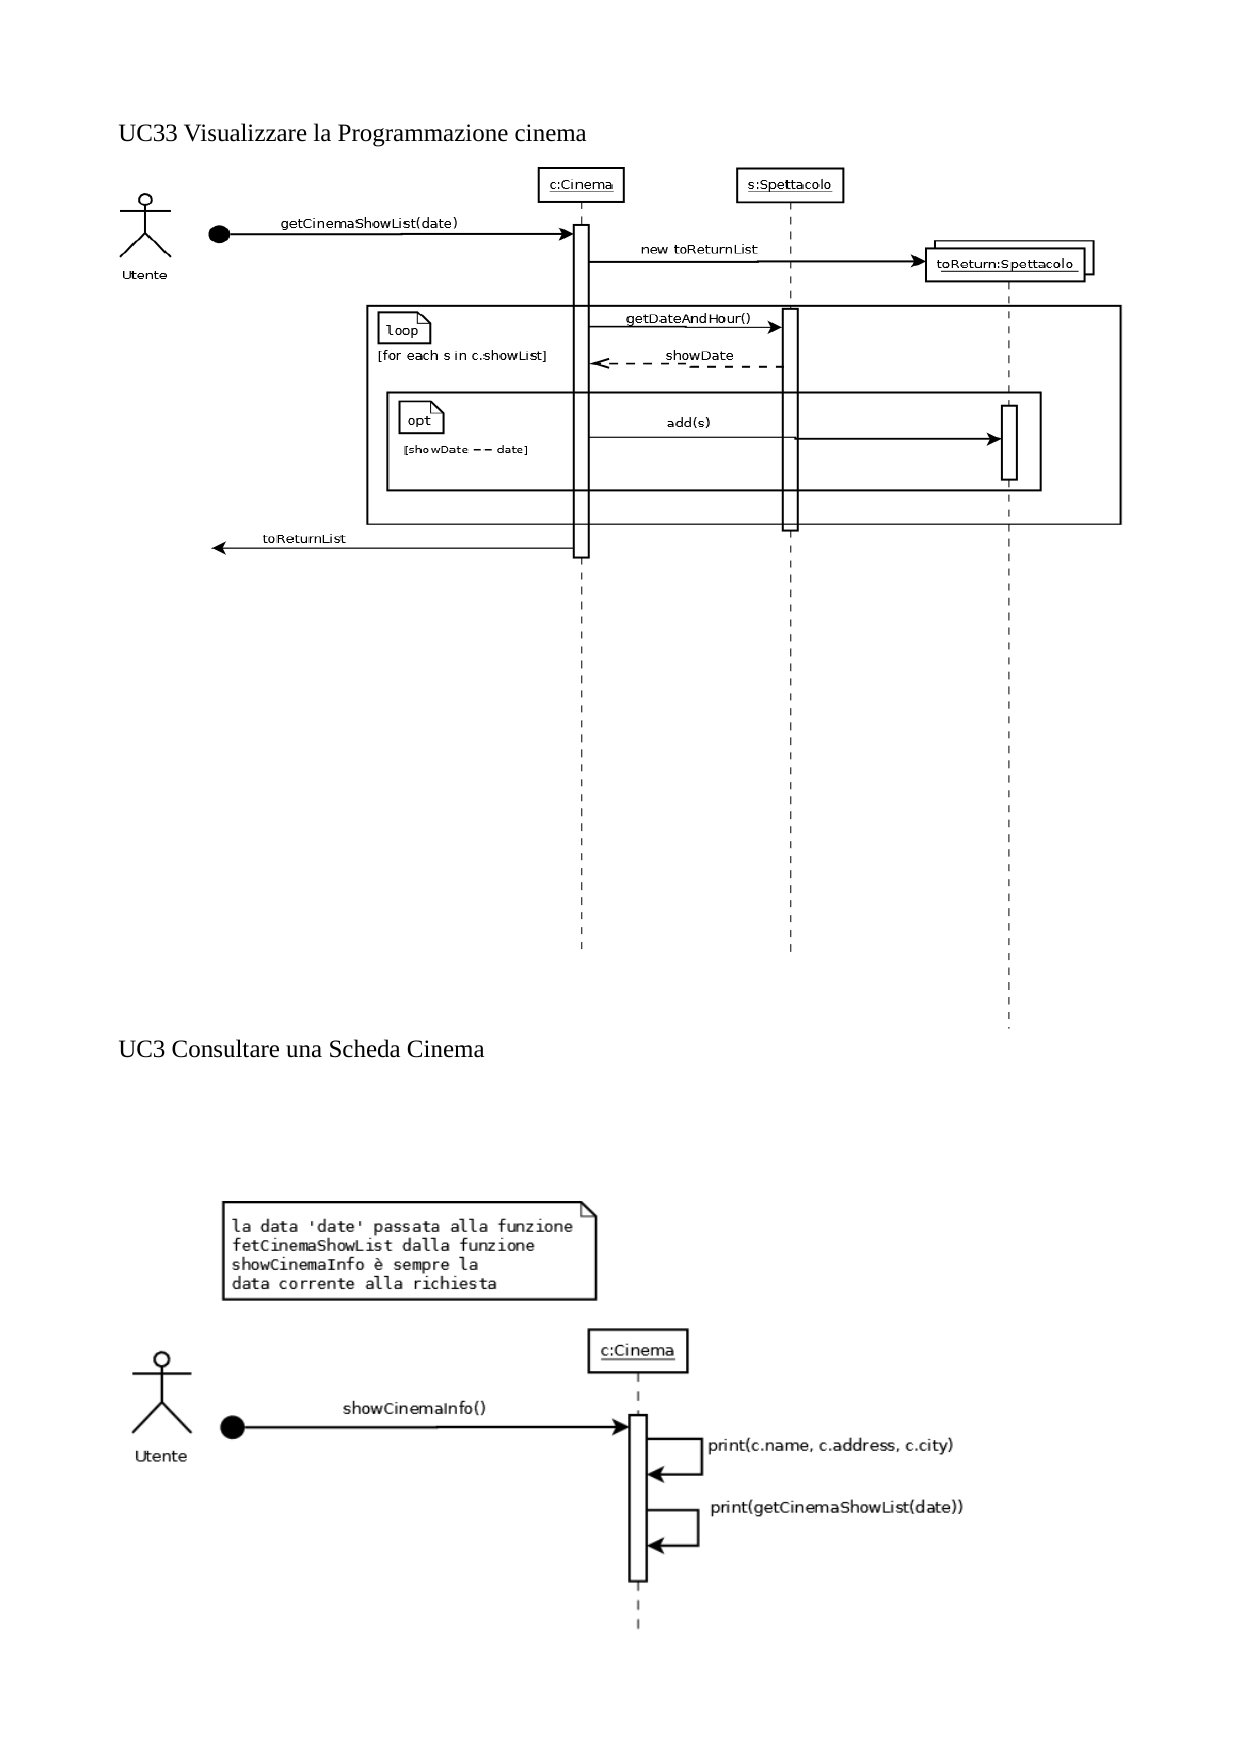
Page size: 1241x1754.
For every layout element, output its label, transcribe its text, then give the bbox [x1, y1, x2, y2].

picture [118, 167, 1123, 1029]
text UC33 Visualizzare la Programmazione cinema [118, 118, 1122, 147]
text UC3 Consultare una Scheda Cinema [118, 1029, 1122, 1063]
picture [130, 1201, 965, 1633]
